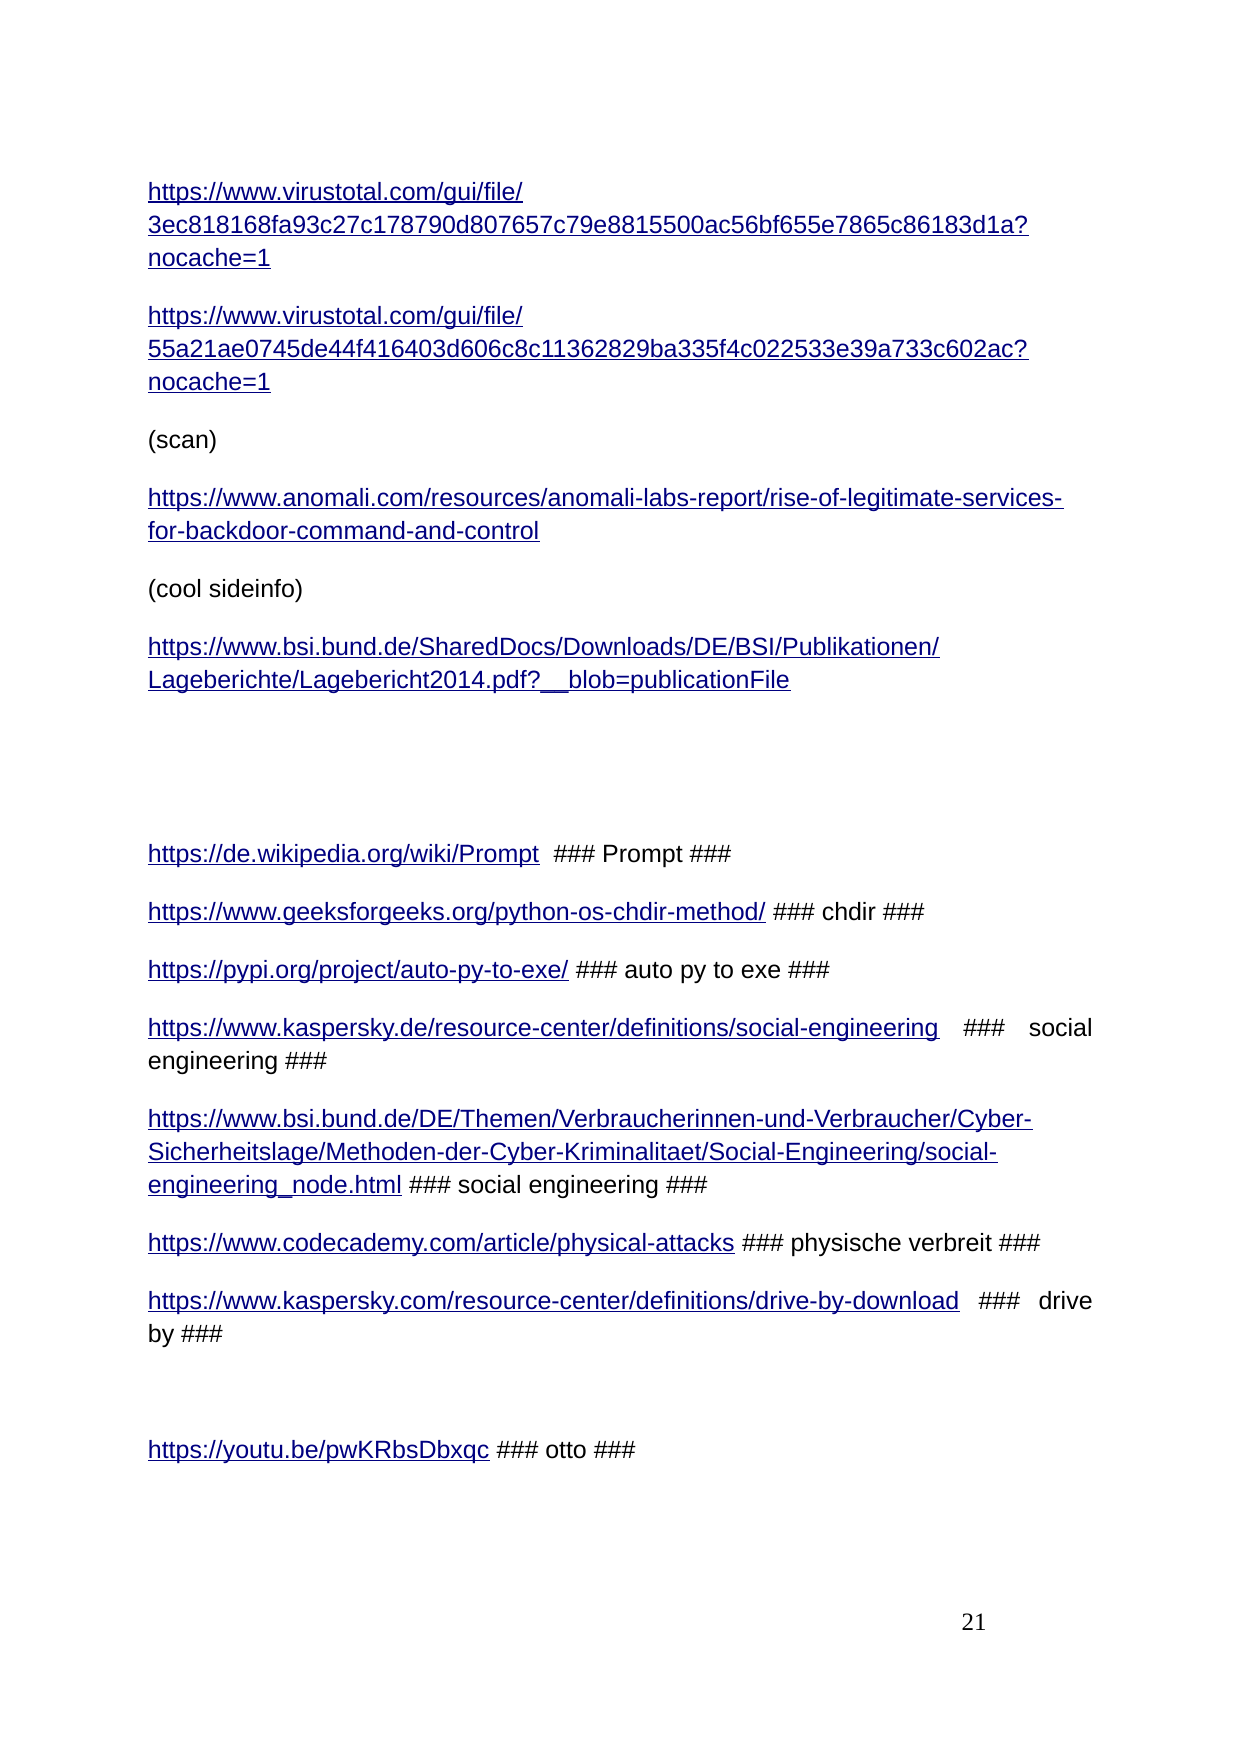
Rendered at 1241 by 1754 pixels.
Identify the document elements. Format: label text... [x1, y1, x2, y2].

text (cool sideinfo) [148, 574, 1093, 602]
text https://de.wikipedia.org/wiki/Prompt ### Prompt ### [148, 839, 1093, 868]
text https://www.virustotal.com/gui/file/3ec818168fa93c27c178790d807657c79e8815500ac56bf655e7865c86183d1a?nocache=1 [148, 177, 1093, 271]
text https://www.bsi.bund.de/SharedDocs/Downloads/DE/BSI/Publikationen/Lageberichte/Lagebericht2014.pdf?__blob=publicationFile [148, 632, 1093, 693]
text https://www.kaspersky.de/resource-center/definitions/social-engineering ### social engineering ### [148, 1013, 1093, 1075]
text https://www.bsi.bund.de/DE/Themen/Verbraucherinnen-und-Verbraucher/Cyber-Sicherheitslage/Methoden-der-Cyber-Kriminalitaet/Social-Engineering/social-engineering_node.html ### social engineering ### [148, 1104, 1093, 1199]
text https://pypi.org/project/auto-py-to-exe/ ### auto py to exe ### [148, 955, 1093, 984]
text https://www.geeksforgeeks.org/python-os-chdir-method/ ### chdir ### [148, 897, 1093, 926]
text https://www.codecademy.com/article/physical-attacks ### physische verbreit ### [148, 1228, 1093, 1257]
text https://youtu.be/pwKRbsDbxqc ### otto ### [148, 1435, 1093, 1464]
text https://www.anomali.com/resources/anomali-labs-report/rise-of-legitimate-services-for-backdoor-command-and-control [148, 483, 1093, 544]
text https://www.kaspersky.com/resource-center/definitions/drive-by-download ### drive by ### [148, 1286, 1093, 1348]
text https://www.virustotal.com/gui/file/55a21ae0745de44f416403d606c8c11362829ba335f4c022533e39a733c602ac?nocache=1 [148, 301, 1093, 395]
text (scan) [148, 425, 1093, 453]
